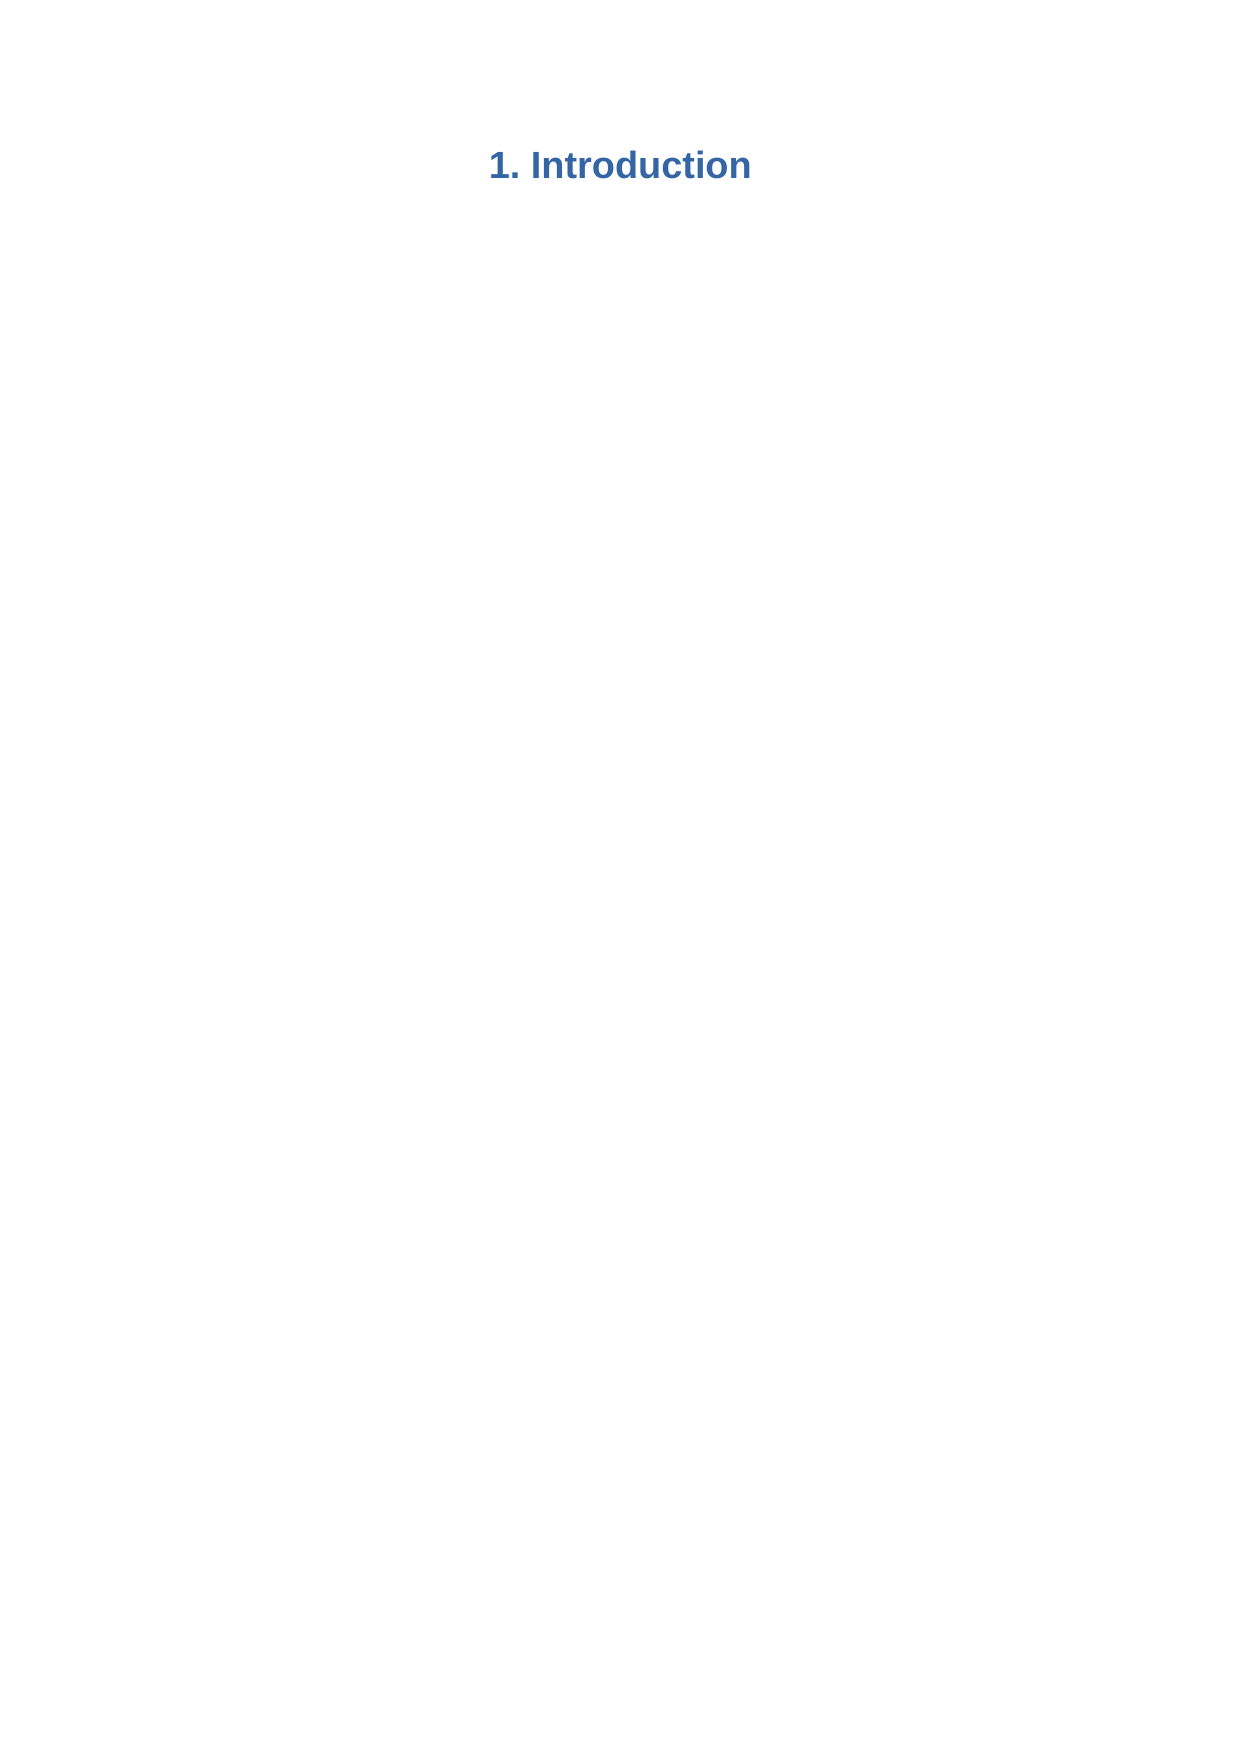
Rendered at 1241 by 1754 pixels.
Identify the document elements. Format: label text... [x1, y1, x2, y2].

subtitle 1. Introduction [118, 143, 1122, 187]
